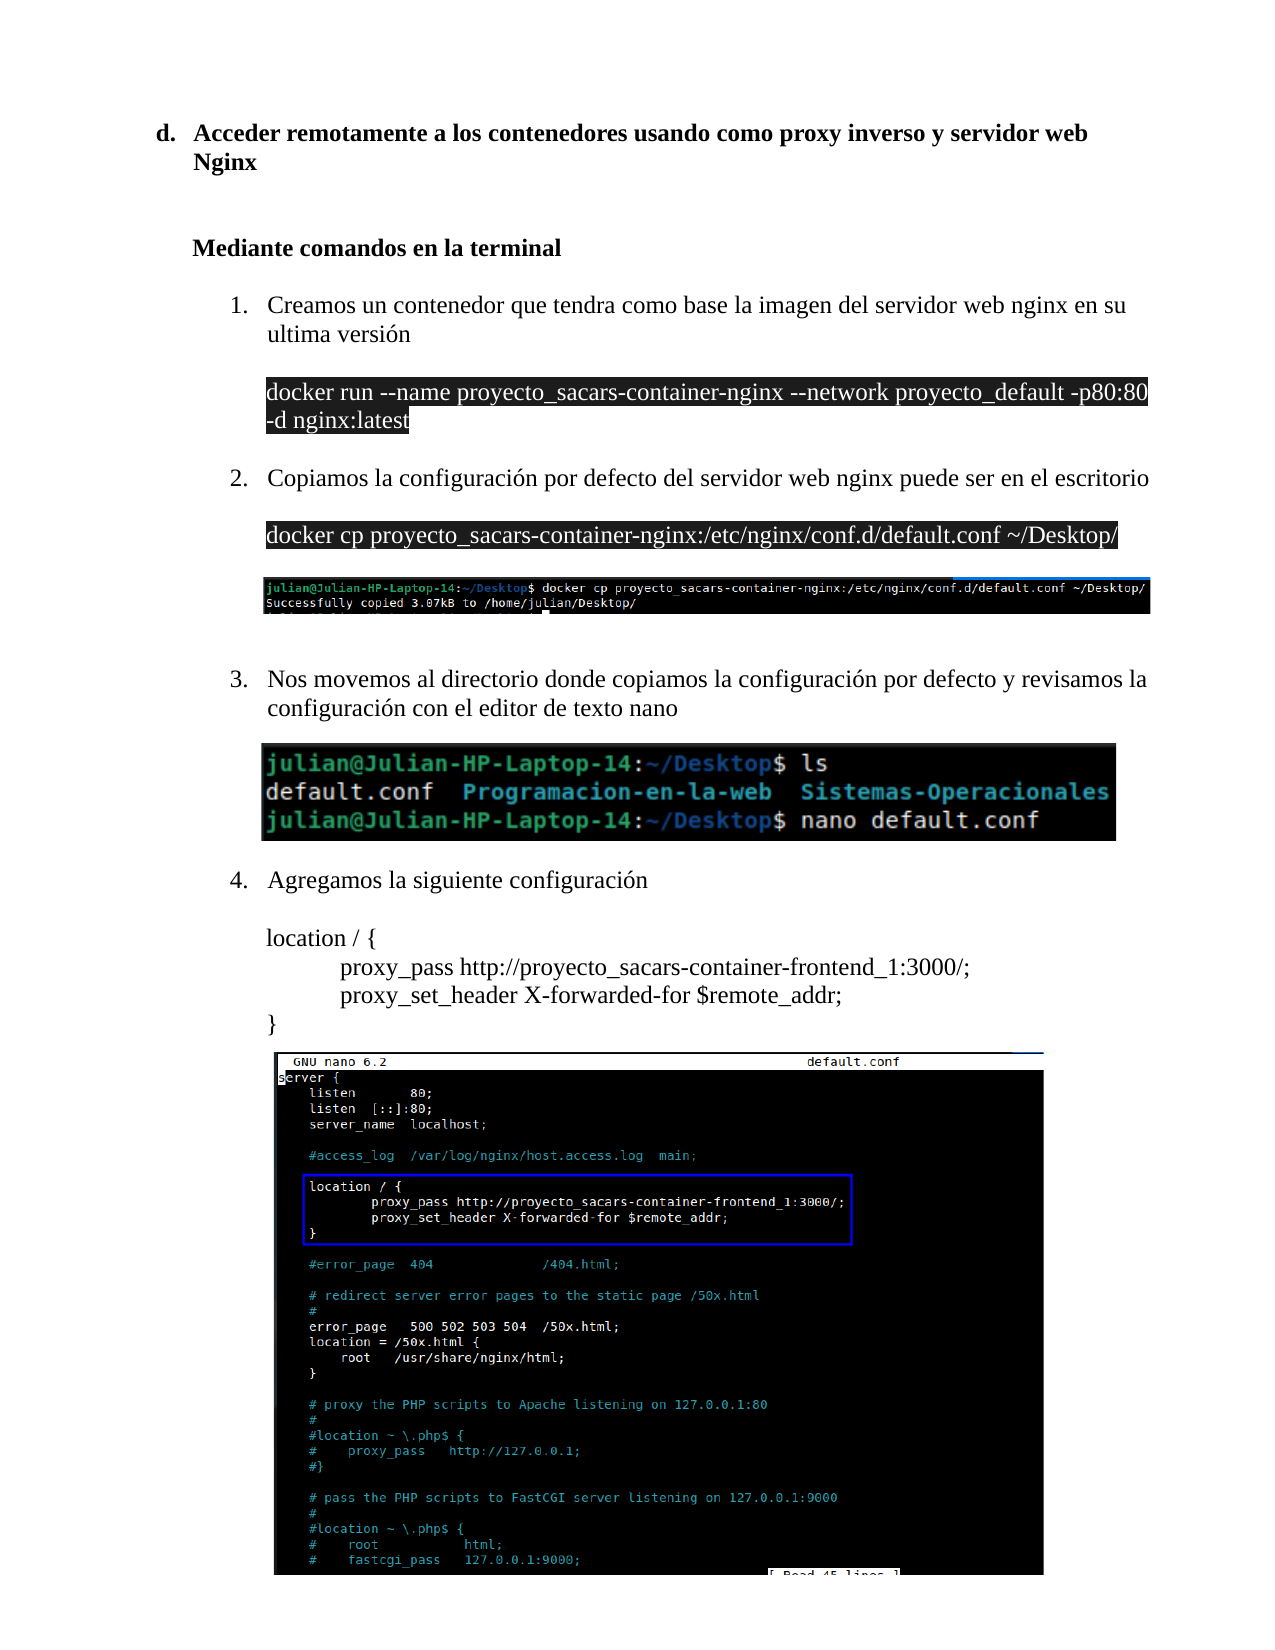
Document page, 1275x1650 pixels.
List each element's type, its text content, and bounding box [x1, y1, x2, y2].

text location / { [118, 923, 1157, 952]
list Creamos un contenedor que tendra como base la imagen del servidor web nginx en su ultima versión [229, 291, 1157, 348]
text proxy_pass http://proyecto_sacars-container-frontend_1:3000/; [118, 952, 1157, 981]
list Nos movemos al directorio donde copiamos la configuración por defecto y revisamos la configuración con el editor de texto nano [229, 664, 1157, 722]
picture [273, 1052, 1044, 1575]
list Acceder remotamente a los contenedores usando como proxy inverso y servidor web Nginx [156, 118, 1157, 176]
list Agregamos la siguiente configuración [229, 866, 1157, 894]
text docker cp proyecto_sacars-container-nginx:/etc/nginx/conf.d/default.conf ~/Desktop/ [118, 521, 1157, 549]
picture [261, 743, 1117, 841]
list Copiamos la configuración por defecto del servidor web nginx puede ser en el escritorio [229, 463, 1157, 492]
text proxy_set_header X-forwarded-for $remote_addr; [118, 981, 1157, 1009]
text docker run --name proyecto_sacars-container-nginx --network proyecto_default -p80:80 -d nginx:latest [118, 377, 1157, 434]
text Mediante comandos en la terminal [118, 233, 1157, 262]
picture [263, 577, 1151, 614]
text } [118, 1009, 1157, 1038]
